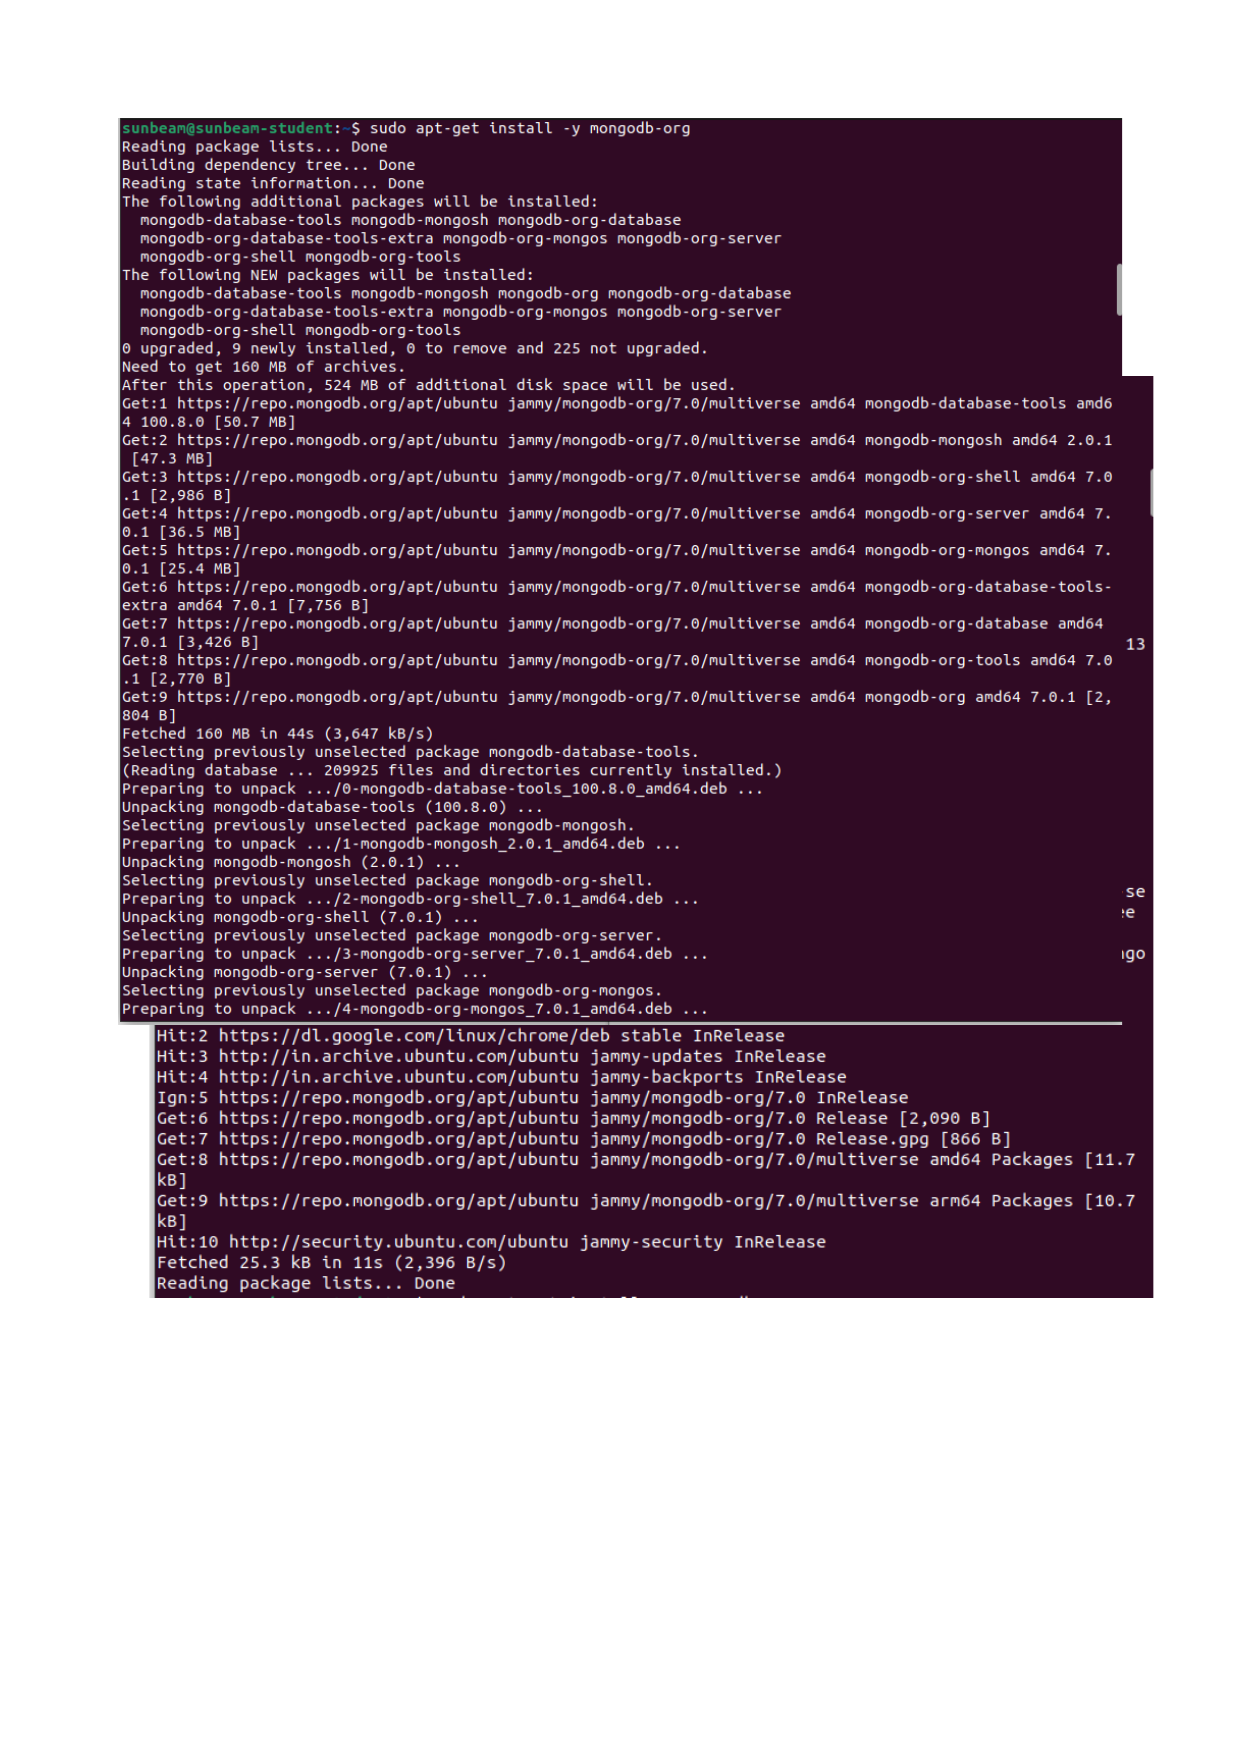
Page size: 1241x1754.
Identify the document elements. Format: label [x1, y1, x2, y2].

picture [118, 118, 1154, 1298]
